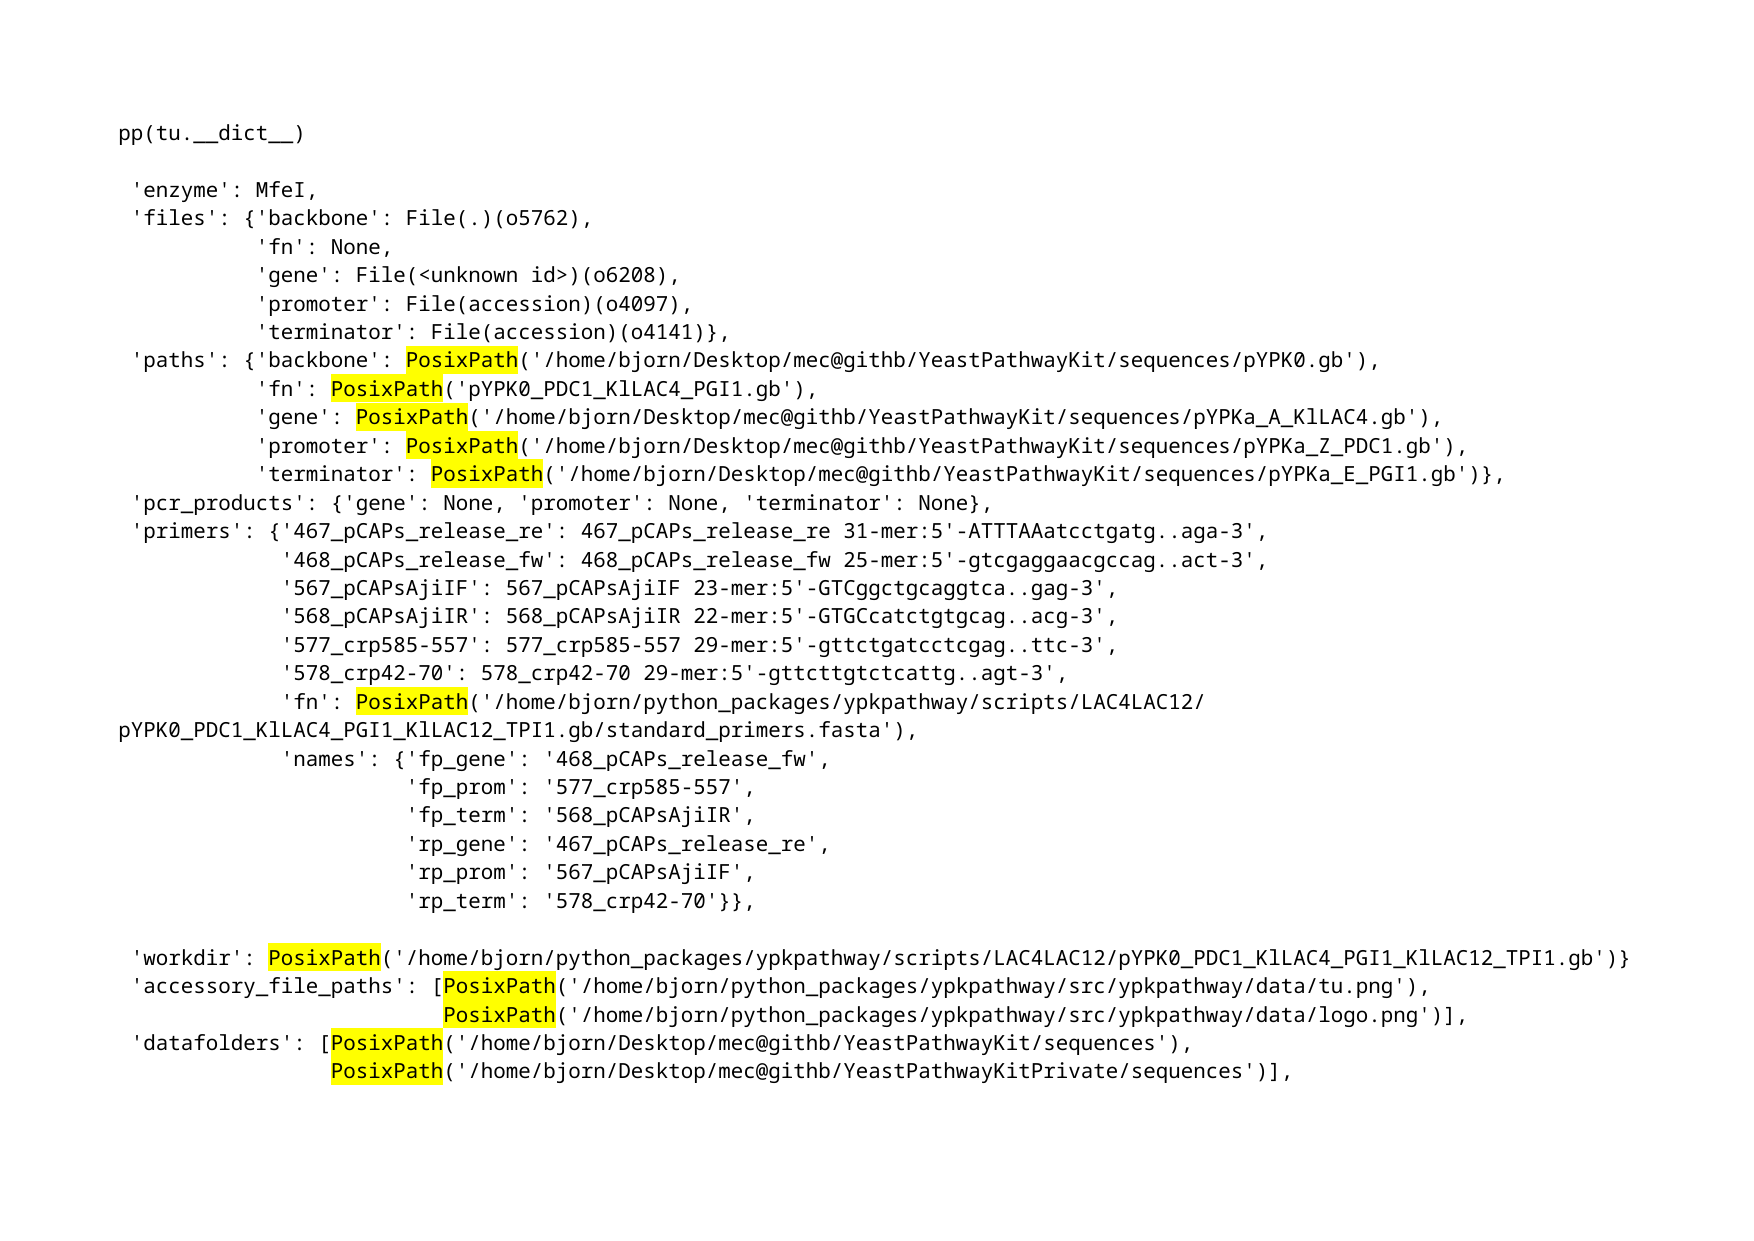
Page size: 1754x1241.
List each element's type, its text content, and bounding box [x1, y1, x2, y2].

text 'promoter': File(accession)(o4097), [118, 289, 1636, 317]
text PosixPath('/home/bjorn/Desktop/mec@githb/YeastPathwayKitPrivate/sequences')], [118, 1057, 1636, 1085]
text 'files': {'backbone': File(.)(o5762), [118, 203, 1636, 232]
text 'rp_prom': '567_pCAPsAjiIF', [118, 857, 1636, 886]
text 'fn': PosixPath('pYPK0_PDC1_KlLAC4_PGI1.gb'), [118, 374, 1636, 402]
text 'paths': {'backbone': PosixPath('/home/bjorn/Desktop/mec@githb/YeastPathwayKit/sequences/pYPK0.gb'), [118, 346, 1636, 374]
text PosixPath('/home/bjorn/python_packages/ypkpathway/src/ypkpathway/data/logo.png')], [118, 1000, 1636, 1028]
text pp(tu.__dict__) [118, 118, 1636, 147]
text 'fn': PosixPath('/home/bjorn/python_packages/ypkpathway/scripts/LAC4LAC12/pYPK0_PDC1_KlLAC4_PGI1_KlLAC12_TPI1.gb/standard_primers.fasta'), [118, 687, 1636, 744]
text 'terminator': File(accession)(o4141)}, [118, 317, 1636, 346]
text 'fp_prom': '577_crp585-557', [118, 772, 1636, 801]
text 'pcr_products': {'gene': None, 'promoter': None, 'terminator': None}, [118, 488, 1636, 516]
text '578_crp42-70': 578_crp42-70 29-mer:5'-gttcttgtctcattg..agt-3', [118, 658, 1636, 687]
text 'names': {'fp_gene': '468_pCAPs_release_fw', [118, 744, 1636, 772]
text 'terminator': PosixPath('/home/bjorn/Desktop/mec@githb/YeastPathwayKit/sequences/pYPKa_E_PGI1.gb')}, [118, 459, 1636, 488]
text 'accessory_file_paths': [PosixPath('/home/bjorn/python_packages/ypkpathway/src/ypkpathway/data/tu.png'), [118, 971, 1636, 1000]
text 'promoter': PosixPath('/home/bjorn/Desktop/mec@githb/YeastPathwayKit/sequences/pYPKa_Z_PDC1.gb'), [118, 431, 1636, 459]
text 'gene': PosixPath('/home/bjorn/Desktop/mec@githb/YeastPathwayKit/sequences/pYPKa_A_KlLAC4.gb'), [118, 402, 1636, 431]
text 'enzyme': MfeI, [118, 175, 1636, 203]
text '568_pCAPsAjiIR': 568_pCAPsAjiIR 22-mer:5'-GTGCcatctgtgcag..acg-3', [118, 602, 1636, 630]
text '577_crp585-557': 577_crp585-557 29-mer:5'-gttctgatcctcgag..ttc-3', [118, 630, 1636, 658]
text '468_pCAPs_release_fw': 468_pCAPs_release_fw 25-mer:5'-gtcgaggaacgccag..act-3', [118, 545, 1636, 573]
text 'fp_term': '568_pCAPsAjiIR', [118, 801, 1636, 829]
text 'primers': {'467_pCAPs_release_re': 467_pCAPs_release_re 31-mer:5'-ATTTAAatcctgatg..aga-3', [118, 516, 1636, 545]
text 'gene': File(<unknown id>)(o6208), [118, 260, 1636, 289]
text 'rp_term': '578_crp42-70'}}, [118, 886, 1636, 914]
text '567_pCAPsAjiIF': 567_pCAPsAjiIF 23-mer:5'-GTCggctgcaggtca..gag-3', [118, 573, 1636, 602]
text 'fn': None, [118, 232, 1636, 260]
text 'workdir': PosixPath('/home/bjorn/python_packages/ypkpathway/scripts/LAC4LAC12/pYPK0_PDC1_KlLAC4_PGI1_KlLAC12_TPI1.gb')} [118, 943, 1636, 971]
text 'rp_gene': '467_pCAPs_release_re', [118, 829, 1636, 857]
text 'datafolders': [PosixPath('/home/bjorn/Desktop/mec@githb/YeastPathwayKit/sequences'), [118, 1028, 1636, 1057]
